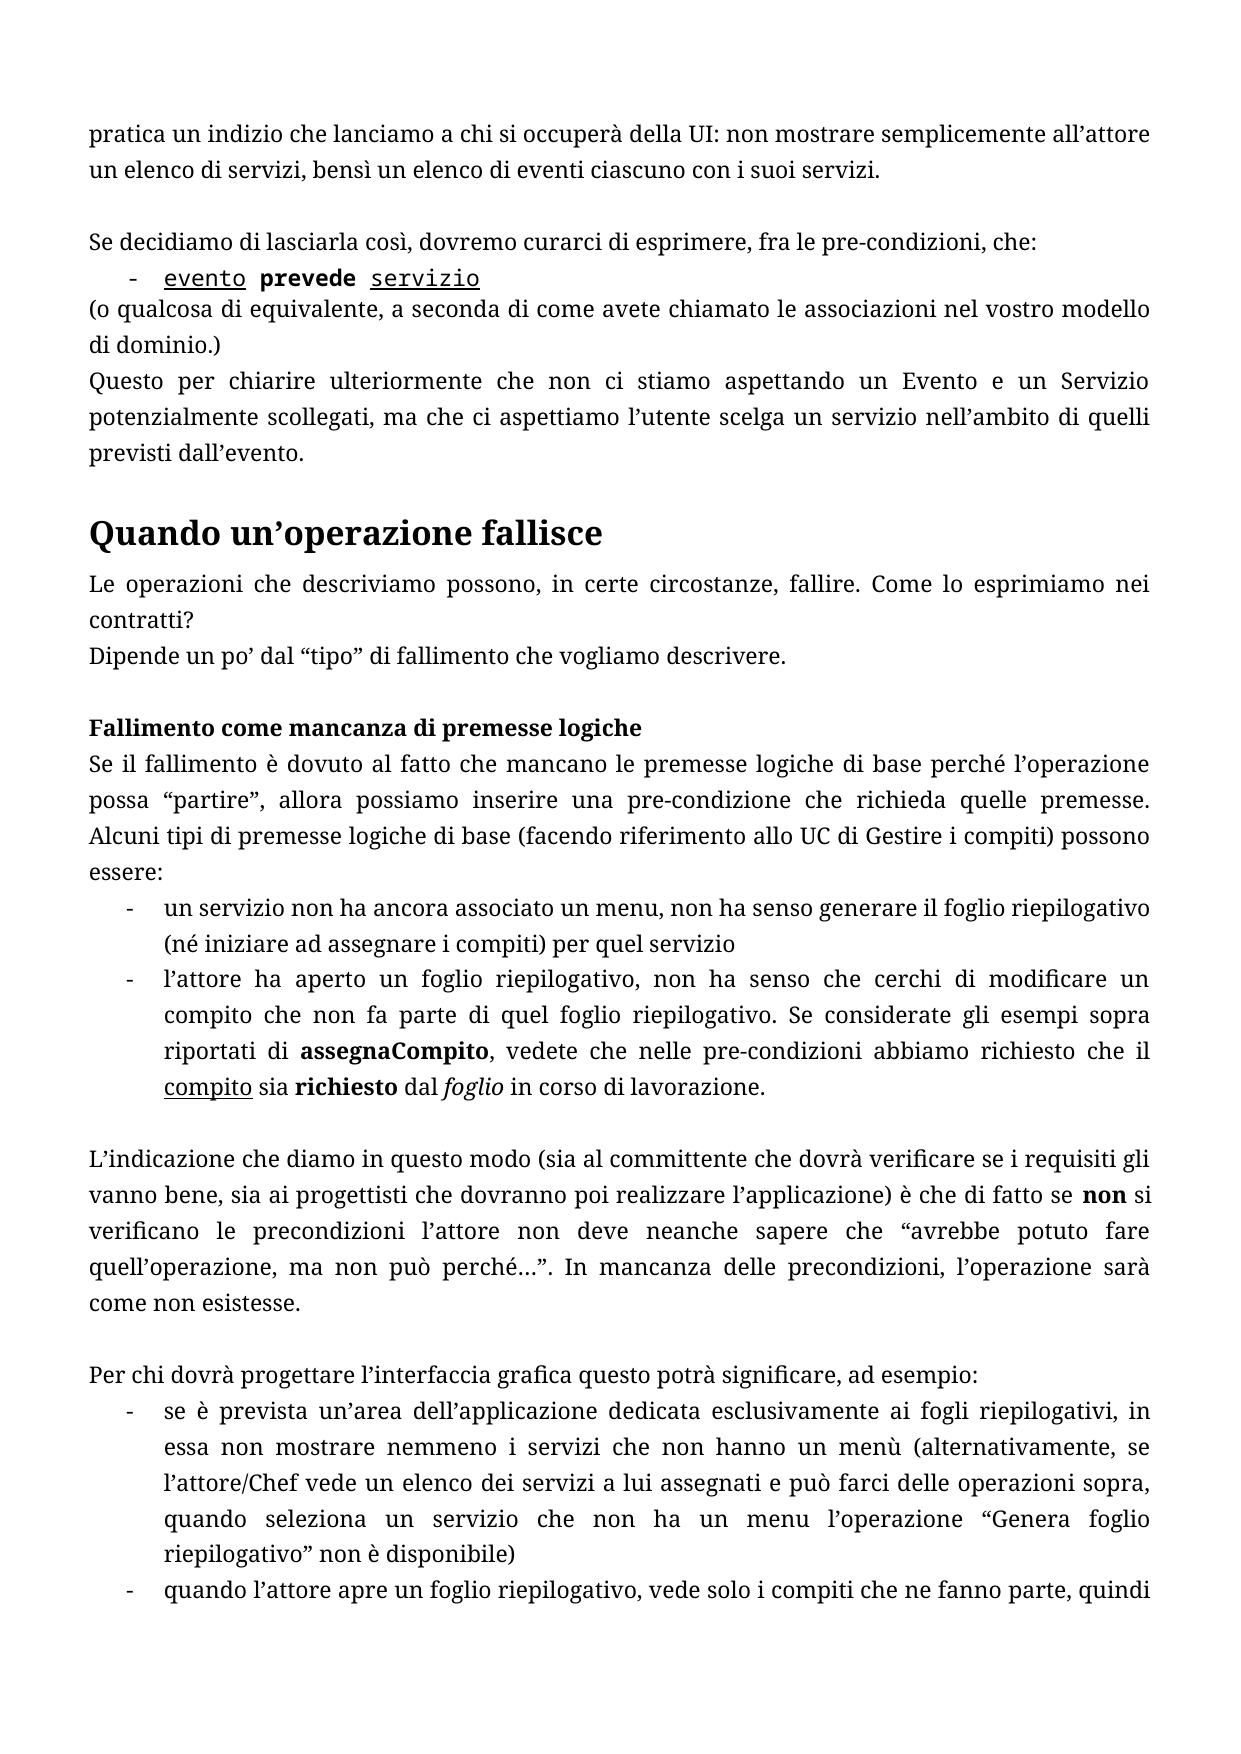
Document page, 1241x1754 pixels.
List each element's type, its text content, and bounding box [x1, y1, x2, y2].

text Le operazioni che descriviamo possono, in certe circostanze, fallire. Come lo esprimiamo nei contratti? [88, 568, 1152, 635]
list un servizio non ha ancora associato un menu, non ha senso generare il foglio riepilogativo (né iniziare ad assegnare i compiti) per quel servizio [126, 892, 1152, 959]
text pratica un indizio che lanciamo a chi si occuperà della UI: non mostrare semplicemente all’attore un elenco di servizi, bensì un elenco di eventi ciascuno con i suoi servizi. [88, 118, 1152, 185]
text (o qualcosa di equivalente, a seconda di come avete chiamato le associazioni nel vostro modello di dominio.) [88, 293, 1152, 360]
list evento prevede servizio [126, 262, 1152, 293]
text Fallimento come mancanza di premesse logiche [88, 712, 1152, 743]
text Dipende un po’ dal “tipo” di fallimento che vogliamo descrivere. [88, 640, 1152, 671]
text Questo per chiarire ulteriormente che non ci stiamo aspettando un Evento e un Servizio potenzialmente scollegati, ma che ci aspettiamo l’utente scelga un servizio nell’ambito di quelli previsti dall’evento. [88, 365, 1152, 468]
list l’attore ha aperto un foglio riepilogativo, non ha senso che cerchi di modificare un compito che non fa parte di quel foglio riepilogativo. Se considerate gli esempi sopra riportati di assegnaCompito, vedete che nelle pre-condizioni abbiamo richiesto che il compito sia richiesto dal foglio in corso di lavorazione. [126, 963, 1152, 1102]
text Se decidiamo di lasciarla così, dovremo curarci di esprimere, fra le pre-condizioni, che: [88, 226, 1152, 257]
text L’indicazione che diamo in questo modo (sia al committente che dovrà verificare se i requisiti gli vanno bene, sia ai progettisti che dovranno poi realizzare l’applicazione) è che di fatto se non si verificano le precondizioni l’attore non deve neanche sapere che “avrebbe potuto fare quell’operazione, ma non può perché…”. In mancanza delle precondizioni, l’operazione sarà come non esistesse. [88, 1143, 1152, 1318]
list se è prevista un’area dell’applicazione dedicata esclusivamente ai fogli riepilogativi, in essa non mostrare nemmeno i servizi che non hanno un menù (alternativamente, se l’attore/Chef vede un elenco dei servizi a lui assegnati e può farci delle operazioni sopra, quando seleziona un servizio che non ha un menu l’operazione “Genera foglio riepilogativo” non è disponibile) [126, 1395, 1152, 1570]
text Se il fallimento è dovuto al fatto che mancano le premesse logiche di base perché l’operazione possa “partire”, allora possiamo inserire una pre-condizione che richieda quelle premesse. Alcuni tipi di premesse logiche di base (facendo riferimento allo UC di Gestire i compiti) possono essere: [88, 748, 1152, 887]
subtitle Quando un’operazione fallisce [88, 510, 1152, 556]
list quando l’attore apre un foglio riepilogativo, vede solo i compiti che ne fanno parte, quindi [126, 1574, 1152, 1606]
text Per chi dovrà progettare l’interfaccia grafica questo potrà significare, ad esempio: [88, 1359, 1152, 1390]
